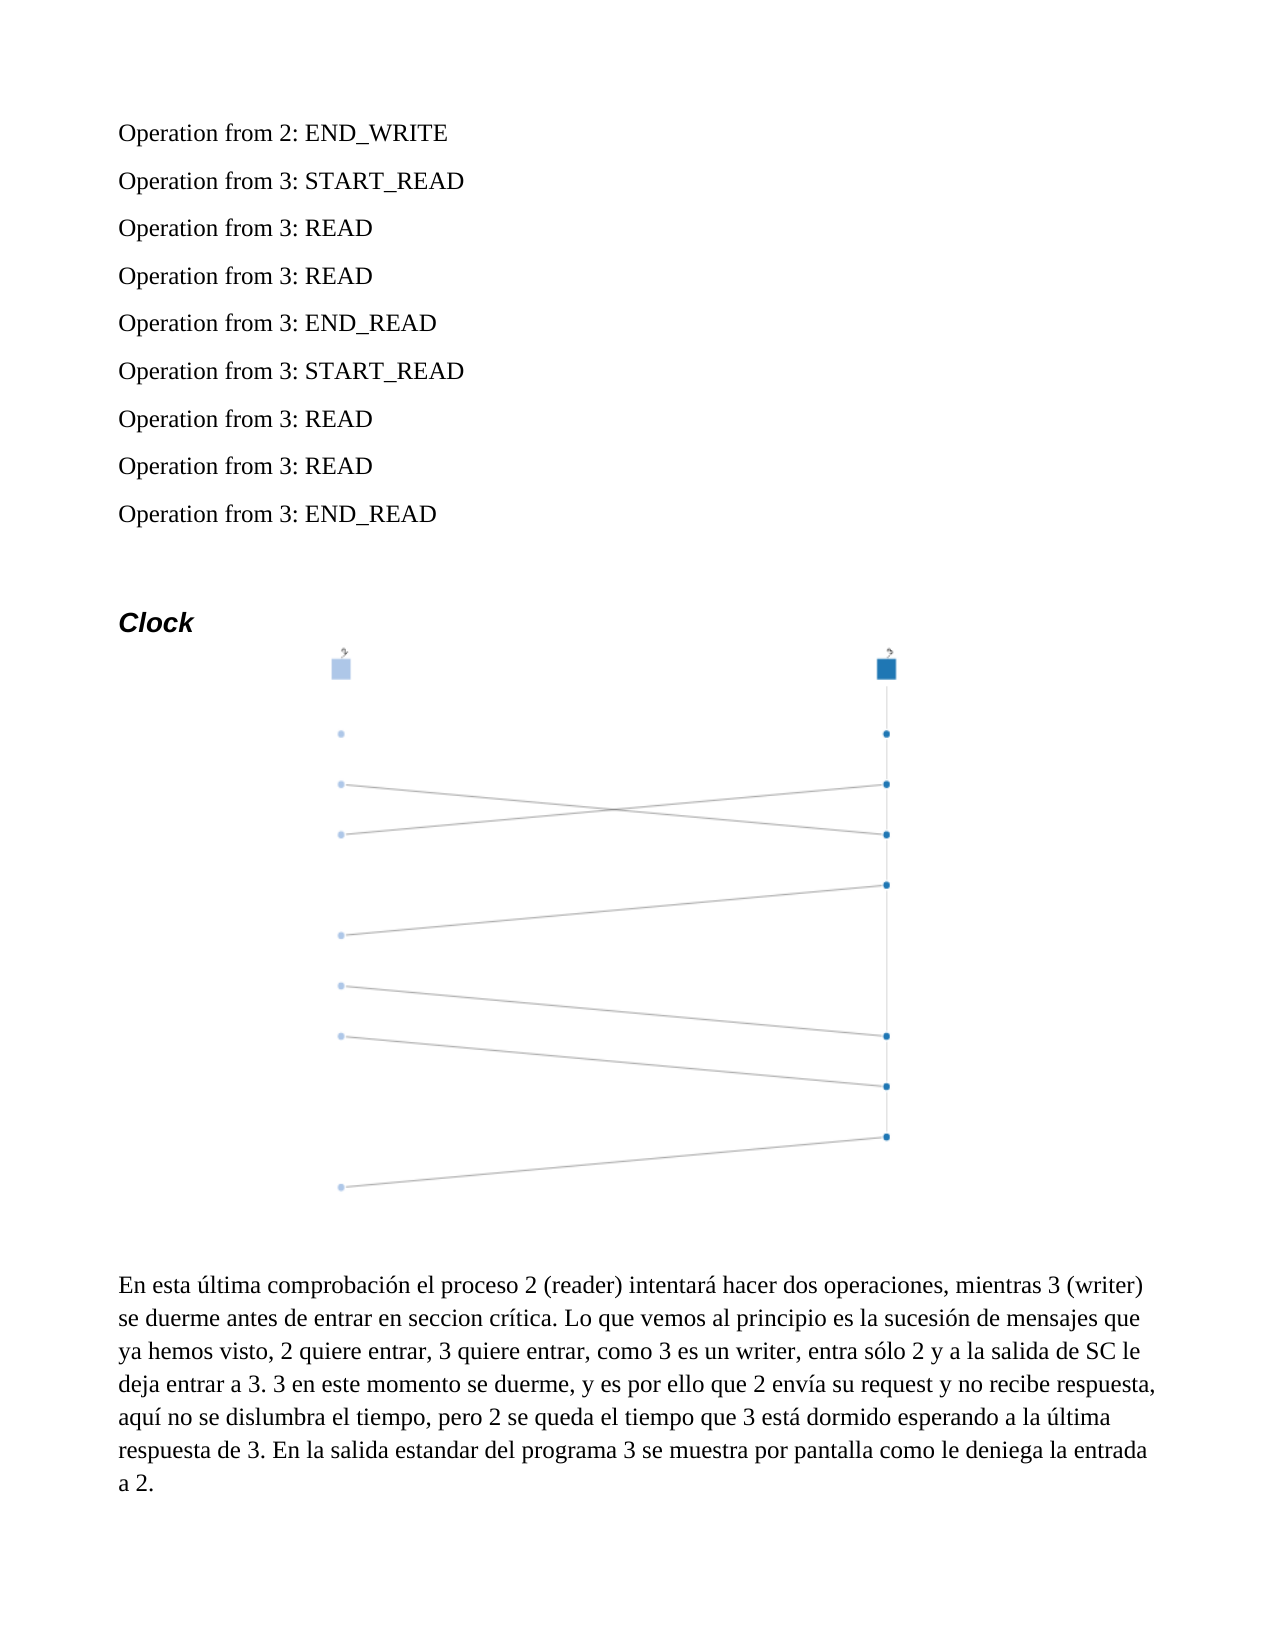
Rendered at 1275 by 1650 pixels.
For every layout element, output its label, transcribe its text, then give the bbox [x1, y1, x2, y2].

text Operation from 3: READ [118, 451, 1157, 480]
text Operation from 3: START_READ [118, 356, 1157, 385]
text Operation from 3: END_READ [118, 308, 1157, 337]
text Operation from 3: END_READ [118, 499, 1157, 528]
text Operation from 3: START_READ [118, 166, 1157, 194]
text En esta última comprobación el proceso 2 (reader) intentará hacer dos operaciones, mientras 3 (writer) se duerme antes de entrar en seccion crítica. Lo que vemos al principio es la sucesión de mensajes que ya hemos visto, 2 quiere entrar, 3 quiere entrar, como 3 es un writer, entra sólo 2 y a la salida de SC le deja entrar a 3. 3 en este momento se duerme, y es por ello que 2 envía su request y no recibe respuesta, aquí no se dislumbra el tiempo, pero 2 se queda el tiempo que 3 está dormido esperando a la última respuesta de 3. En la salida estandar del programa 3 se muestra por pantalla como le deniega la entrada a 2. [118, 1270, 1157, 1497]
picture [314, 640, 904, 1255]
text Operation from 3: READ [118, 213, 1157, 242]
text Operation from 3: READ [118, 404, 1157, 432]
text Operation from 2: END_WRITE [118, 118, 1157, 147]
subtitle Clock [118, 607, 1157, 638]
text Operation from 3: READ [118, 261, 1157, 290]
